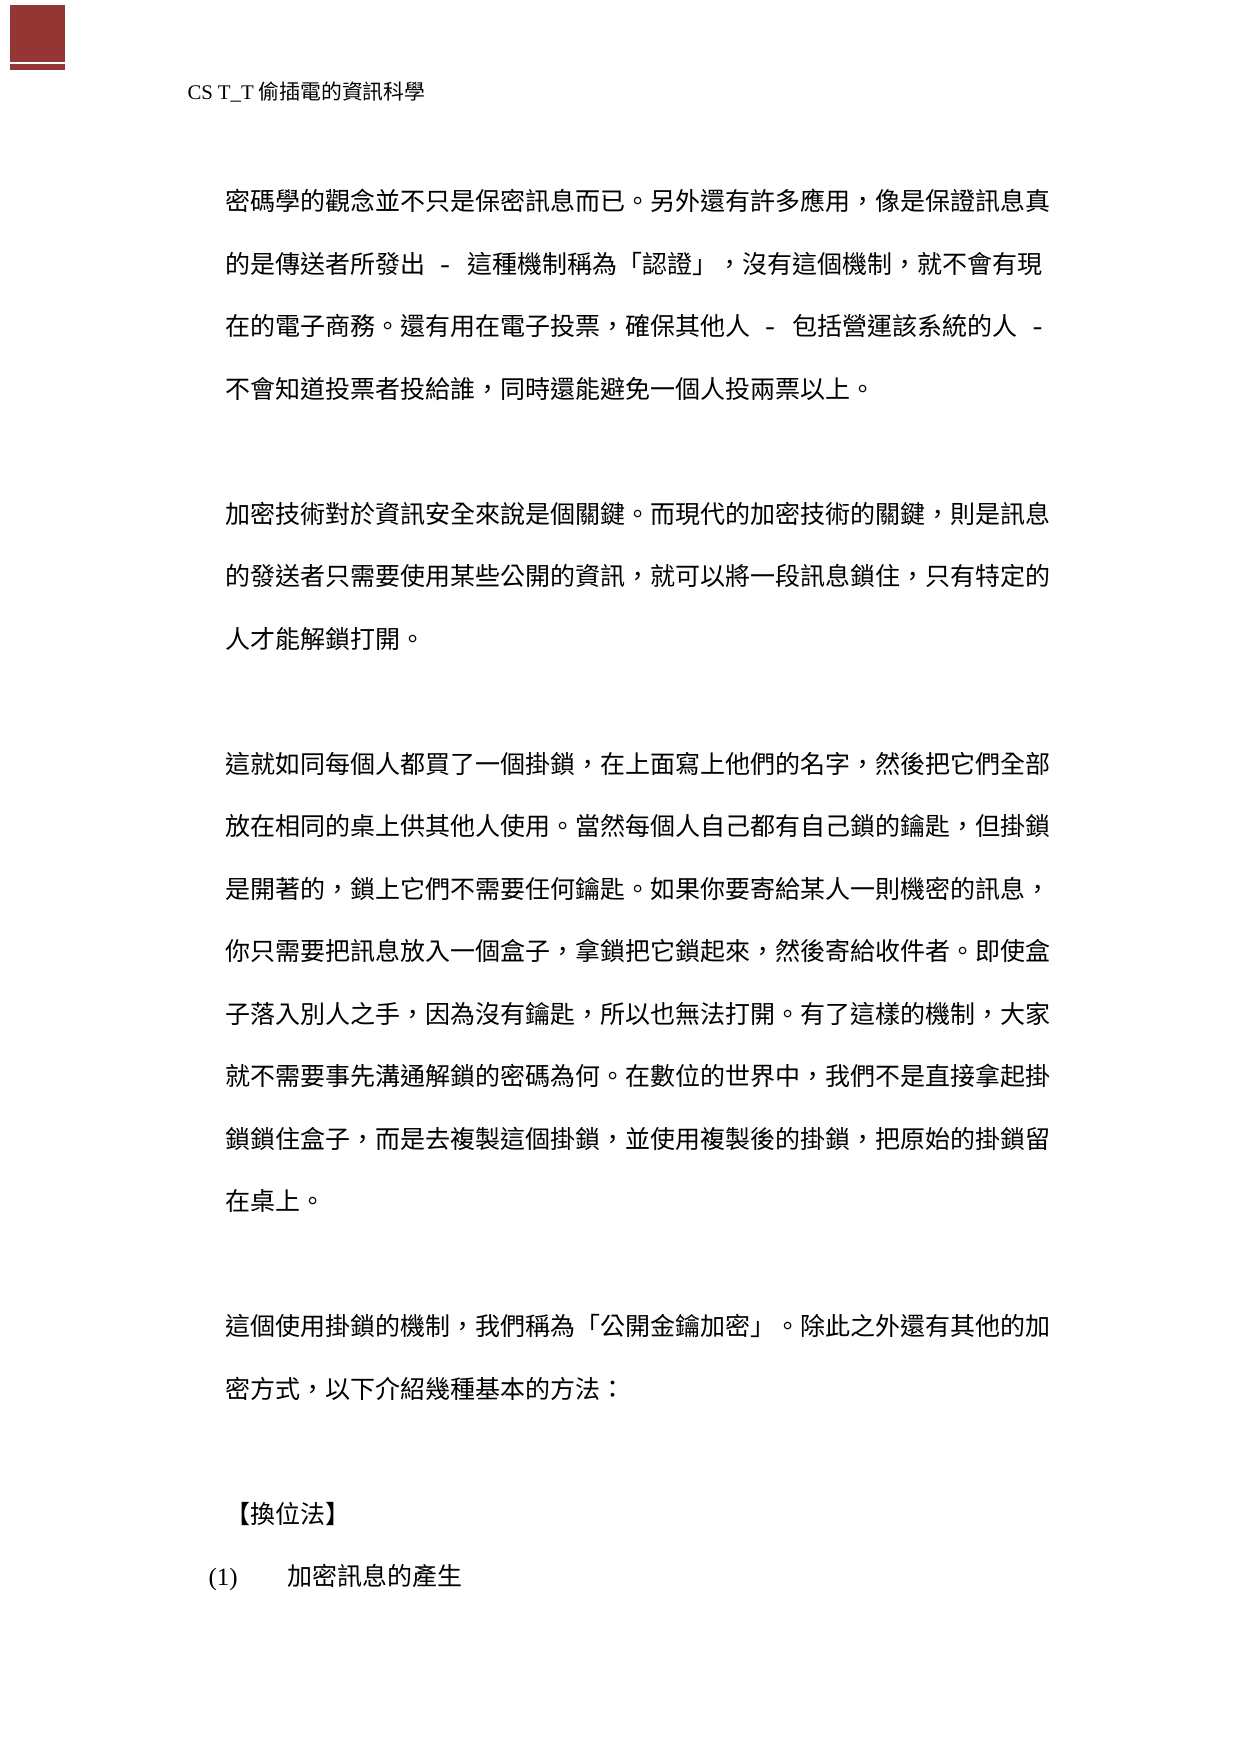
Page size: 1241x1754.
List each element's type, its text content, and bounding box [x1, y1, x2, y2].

text 這就如同每個人都買了一個掛鎖，在上面寫上他們的名字，然後把它們全部放在相同的桌上供其他人使用。當然每個人自己都有自己鎖的鑰匙，但掛鎖是開著的，鎖上它們不需要任何鑰匙。如果你要寄給某人一則機密的訊息，你只需要把訊息放入一個盒子，拿鎖把它鎖起來，然後寄給收件者。即使盒子落入別人之手，因為沒有鑰匙，所以也無法打開。有了這樣的機制，大家就不需要事先溝通解鎖的密碼為何。在數位的世界中，我們不是直接拿起掛鎖鎖住盒子，而是去複製這個掛鎖，並使用複製後的掛鎖，把原始的掛鎖留在桌上。 [225, 721, 1053, 1221]
text 這個使用掛鎖的機制，我們稱為「公開金鑰加密」。除此之外還有其他的加密方式，以下介紹幾種基本的方法： [225, 1283, 1053, 1408]
text 加密技術對於資訊安全來說是個關鍵。而現代的加密技術的關鍵，則是訊息的發送者只需要使用某些公開的資訊，就可以將一段訊息鎖住，只有特定的人才能解鎖打開。 [225, 471, 1053, 658]
list 加密訊息的產生 [237, 1533, 1053, 1596]
text 密碼學的觀念並不只是保密訊息而已。另外還有許多應用，像是保證訊息真的是傳送者所發出 - 這種機制稱為「認證」，沒有這個機制，就不會有現在的電子商務。還有用在電子投票，確保其他人 - 包括營運該系統的人 - 不會知道投票者投給誰，同時還能避免一個人投兩票以上。 [225, 158, 1053, 408]
text 【換位法】 [187, 1471, 1053, 1533]
